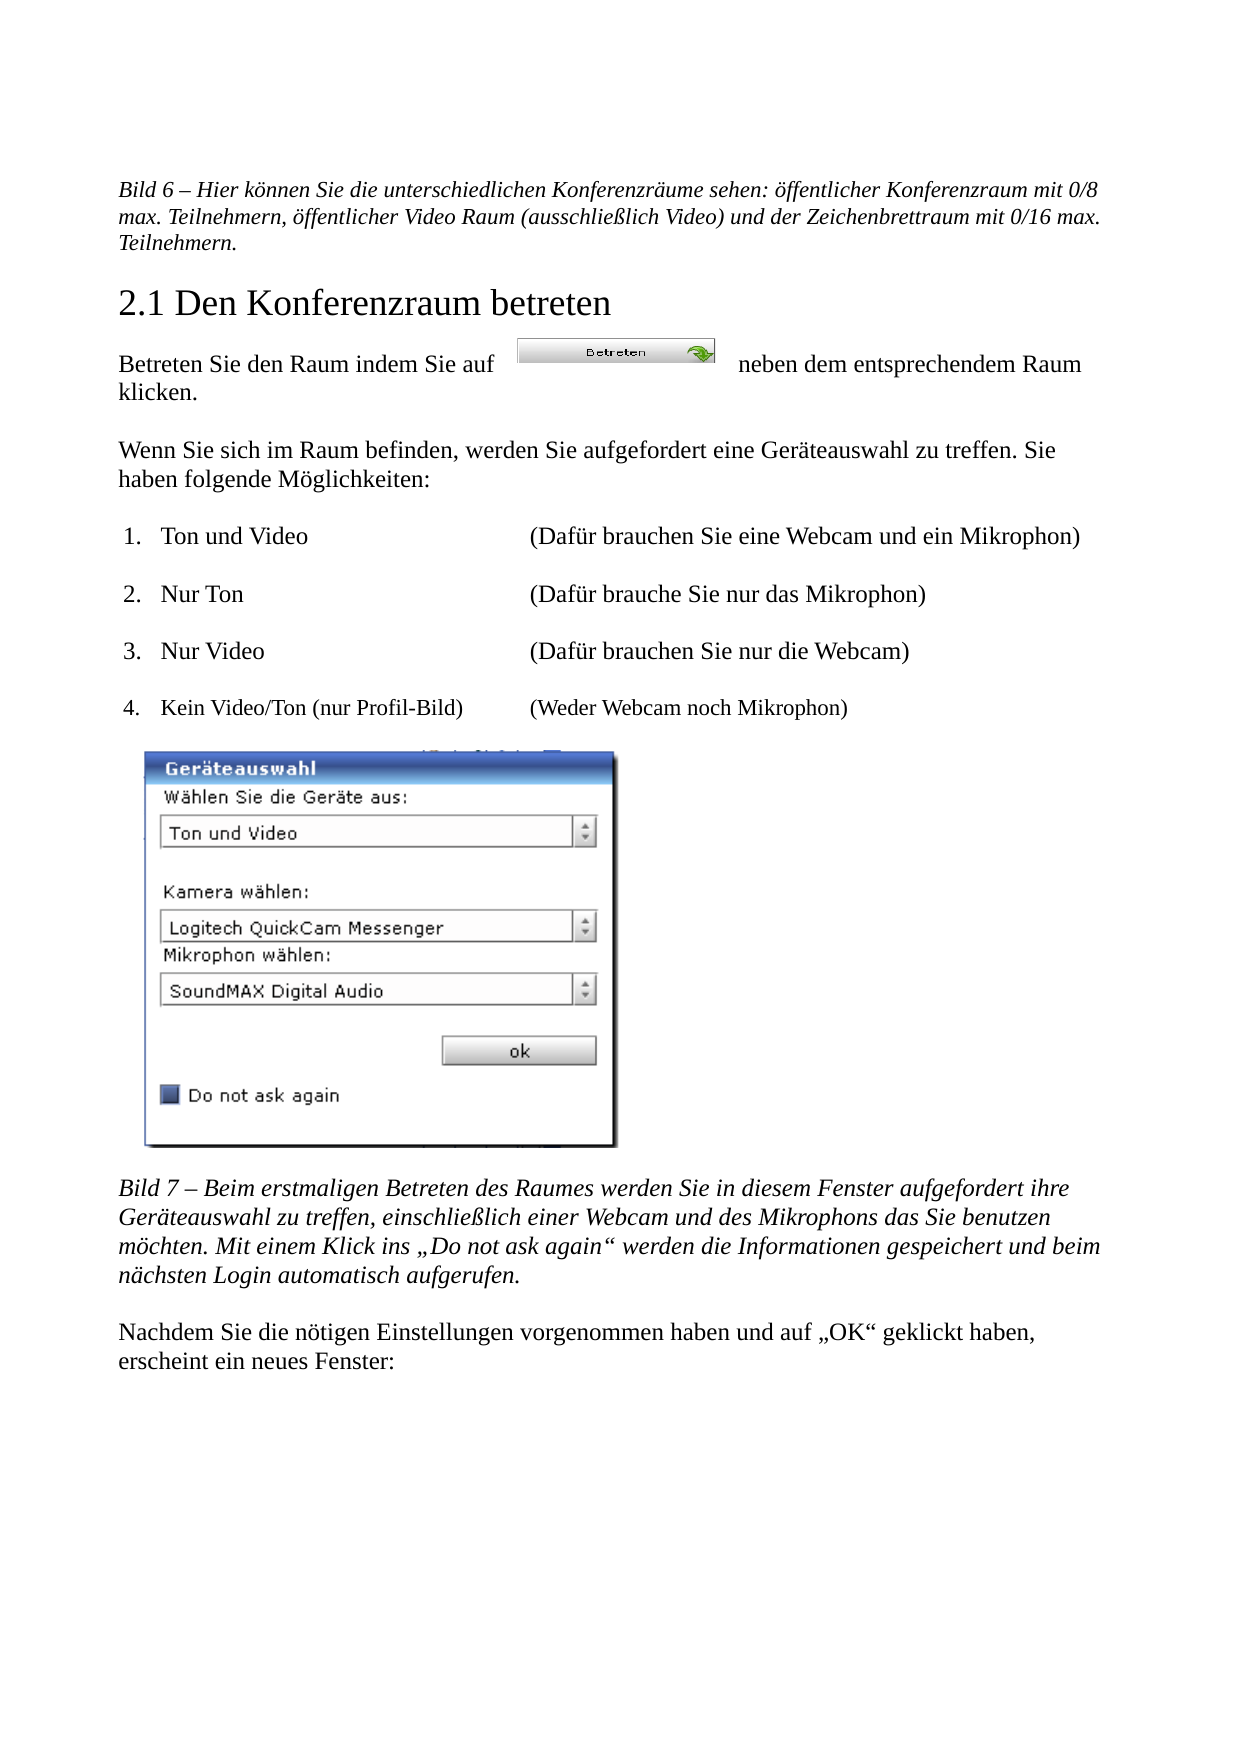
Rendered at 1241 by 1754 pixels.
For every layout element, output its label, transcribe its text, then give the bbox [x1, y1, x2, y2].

text Betreten Sie den Raum indem Sie auf neben dem entsprechendem Raum klicken. [118, 330, 1122, 406]
text Bild 6 – Hier können Sie die unterschiedlichen Konferenzräume sehen: öffentlicher Konferenzraum mit 0/8 max. Teilnehmern, öffentlicher Video Raum (ausschließlich Video) und der Zeichenbrettraum mit 0/16 max. Teilnehmern. [118, 176, 1122, 255]
text Bild 7 – Beim erstmaligen Betreten des Raumes werden Sie in diesem Fenster aufgefordert ihre Geräteauswahl zu treffen, einschließlich einer Webcam und des Mikrophons das Sie benutzen möchten. Mit einem Klick ins „Do not ask again“ werden die Informationen gespeichert und beim nächsten Login automatisch aufgerufen. [118, 1173, 1122, 1288]
list Nur Video (Dafür brauchen Sie nur die Webcam) [123, 636, 1122, 665]
subtitle 2.1 Den Konferenzraum betreten [118, 280, 1122, 323]
text Nachdem Sie die nötigen Einstellungen vorgenommen haben und auf „OK“ geklickt haben, erscheint ein neues Fenster: [118, 1317, 1122, 1375]
list Kein Video/Ton (nur Profil-Bild) (Weder Webcam noch Mikrophon) [123, 694, 1122, 721]
list Nur Ton (Dafür brauche Sie nur das Mikrophon) [123, 579, 1122, 607]
text Wenn Sie sich im Raum befinden, werden Sie aufgefordert eine Geräteauswahl zu treffen. Sie haben folgende Möglichkeiten: [118, 435, 1122, 492]
list Ton und Video (Dafür brauchen Sie eine Webcam und ein Mikrophon) [123, 521, 1122, 550]
